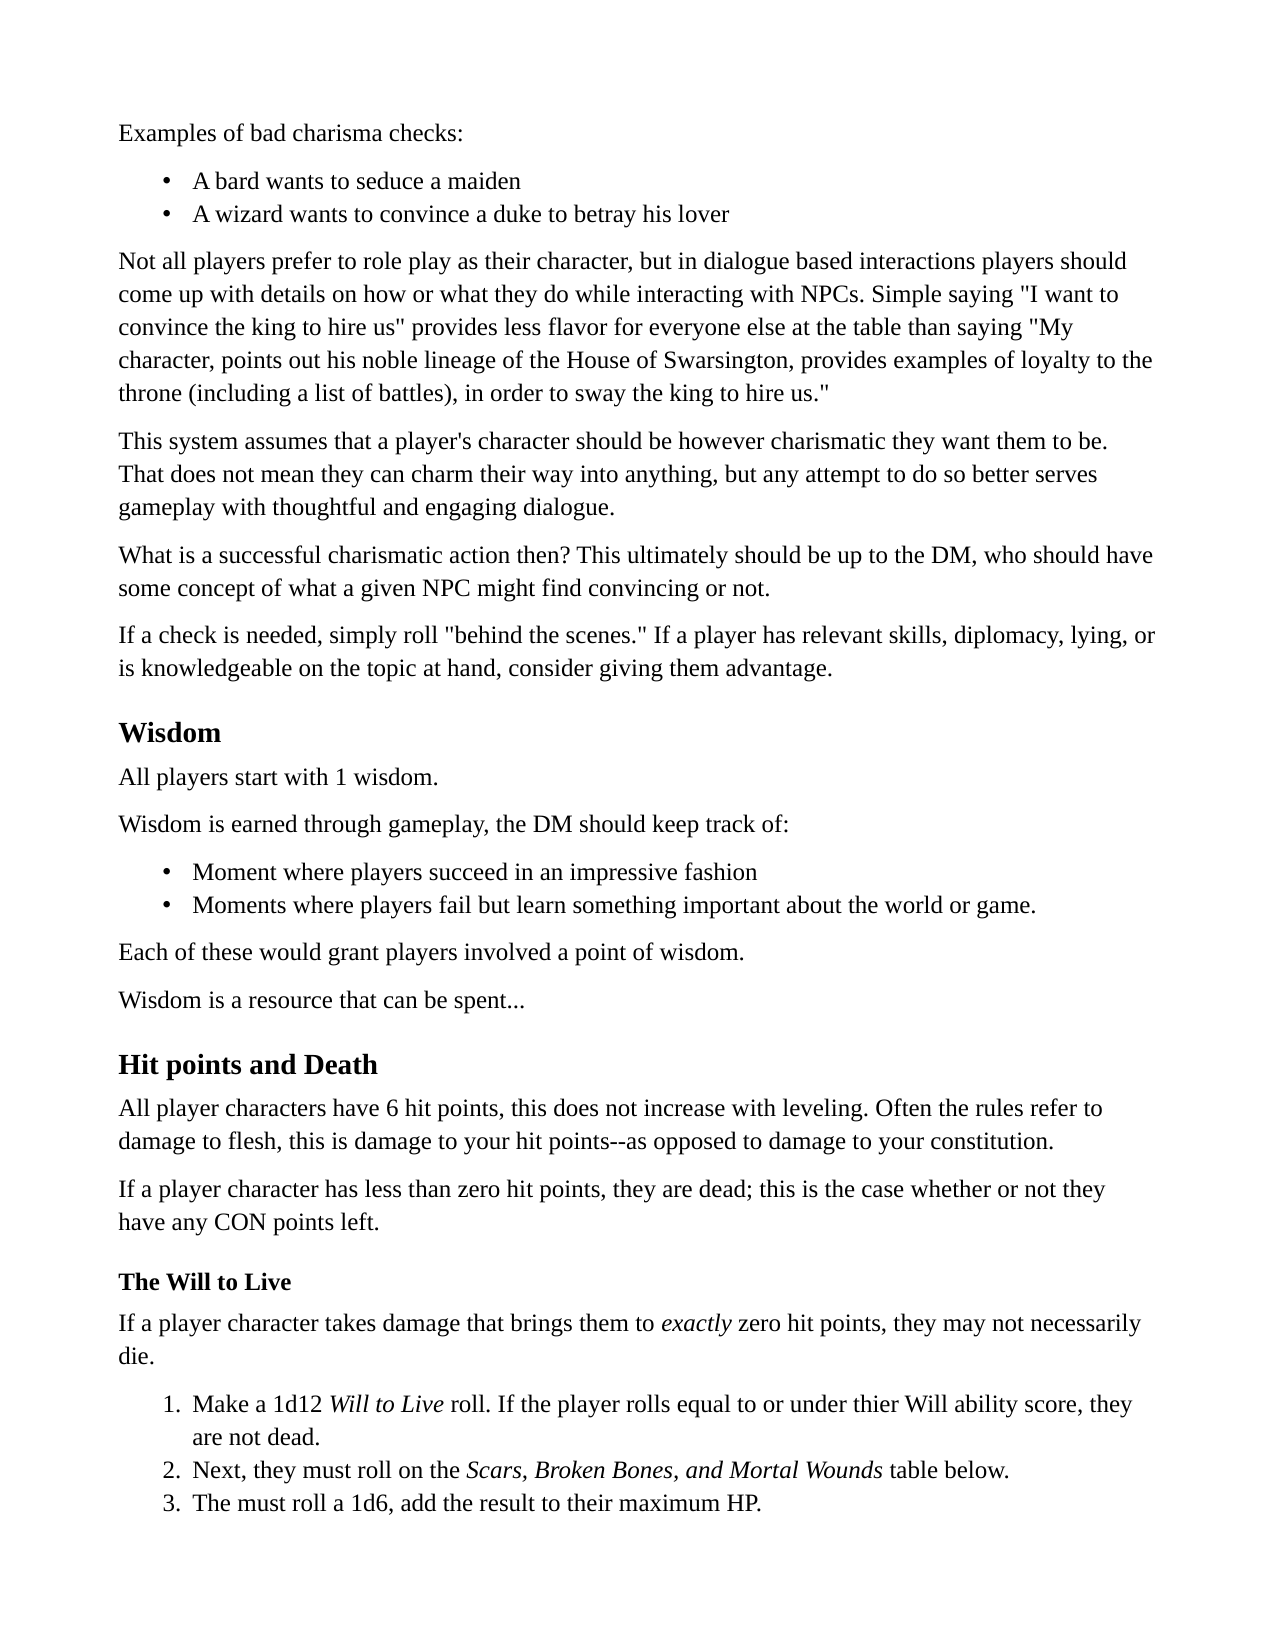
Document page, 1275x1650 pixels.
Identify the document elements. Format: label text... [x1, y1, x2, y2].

text This system assumes that a player's character should be however charismatic they want them to be. That does not mean they can charm their way into anything, but any attempt to do so better serves gameplay with thoughtful and engaging dialogue. [118, 426, 1157, 521]
text If a check is needed, simply roll "behind the scenes." If a player has relevant skills, diplomacy, lying, or is knowledgeable on the topic at hand, consider giving them advantage. [118, 620, 1157, 682]
list Make a 1d12 Will to Live roll. If the player rolls equal to or under thier Will ability score, they are not dead. [162, 1389, 1157, 1451]
text All player characters have 6 hit points, this does not increase with leveling. Often the rules refer to damage to flesh, this is damage to your hit points--as opposed to damage to your constitution. [118, 1093, 1157, 1155]
list Moment where players succeed in an impressive fashion [162, 857, 1157, 886]
text All players start with 1 wisdom. [118, 762, 1157, 790]
list Moments where players fail but learn something important about the world or game. [162, 890, 1157, 918]
text Each of these would grant players involved a point of wisdom. [118, 937, 1157, 966]
text If a player character takes damage that brings them to exactly zero hit points, they may not necessarily die. [118, 1308, 1157, 1370]
list The must roll a 1d6, add the result to their maximum HP. [162, 1488, 1157, 1517]
text Wisdom is earned through gameplay, the DM should keep track of: [118, 809, 1157, 838]
subtitle Wisdom [118, 716, 1157, 749]
text Examples of bad charisma checks: [118, 118, 1157, 147]
text What is a successful charismatic action then? This ultimately should be up to the DM, who should have some concept of what a given NPC might find convincing or not. [118, 540, 1157, 601]
text Not all players prefer to role play as their character, but in dialogue based interactions players should come up with details on how or what they do while interacting with NPCs. Simple saying "I want to convince the king to hire us" provides less flavor for everyone else at the table than saying "My character, points out his noble lineage of the House of Swarsington, provides examples of loyalty to the throne (including a list of battles), in order to sway the king to hire us." [118, 246, 1157, 407]
list A bard wants to seduce a maiden [162, 166, 1157, 194]
text If a player character has less than zero hit points, they are dead; this is the case whether or not they have any CON points left. [118, 1174, 1157, 1236]
list A wizard wants to convince a duke to betray his lover [162, 199, 1157, 227]
subtitle The Will to Live [118, 1267, 1157, 1296]
text Wisdom is a resource that can be spent... [118, 985, 1157, 1014]
list Next, they must roll on the Scars, Broken Bones, and Mortal Wounds table below. [162, 1455, 1157, 1484]
subtitle Hit points and Death [118, 1047, 1157, 1081]
